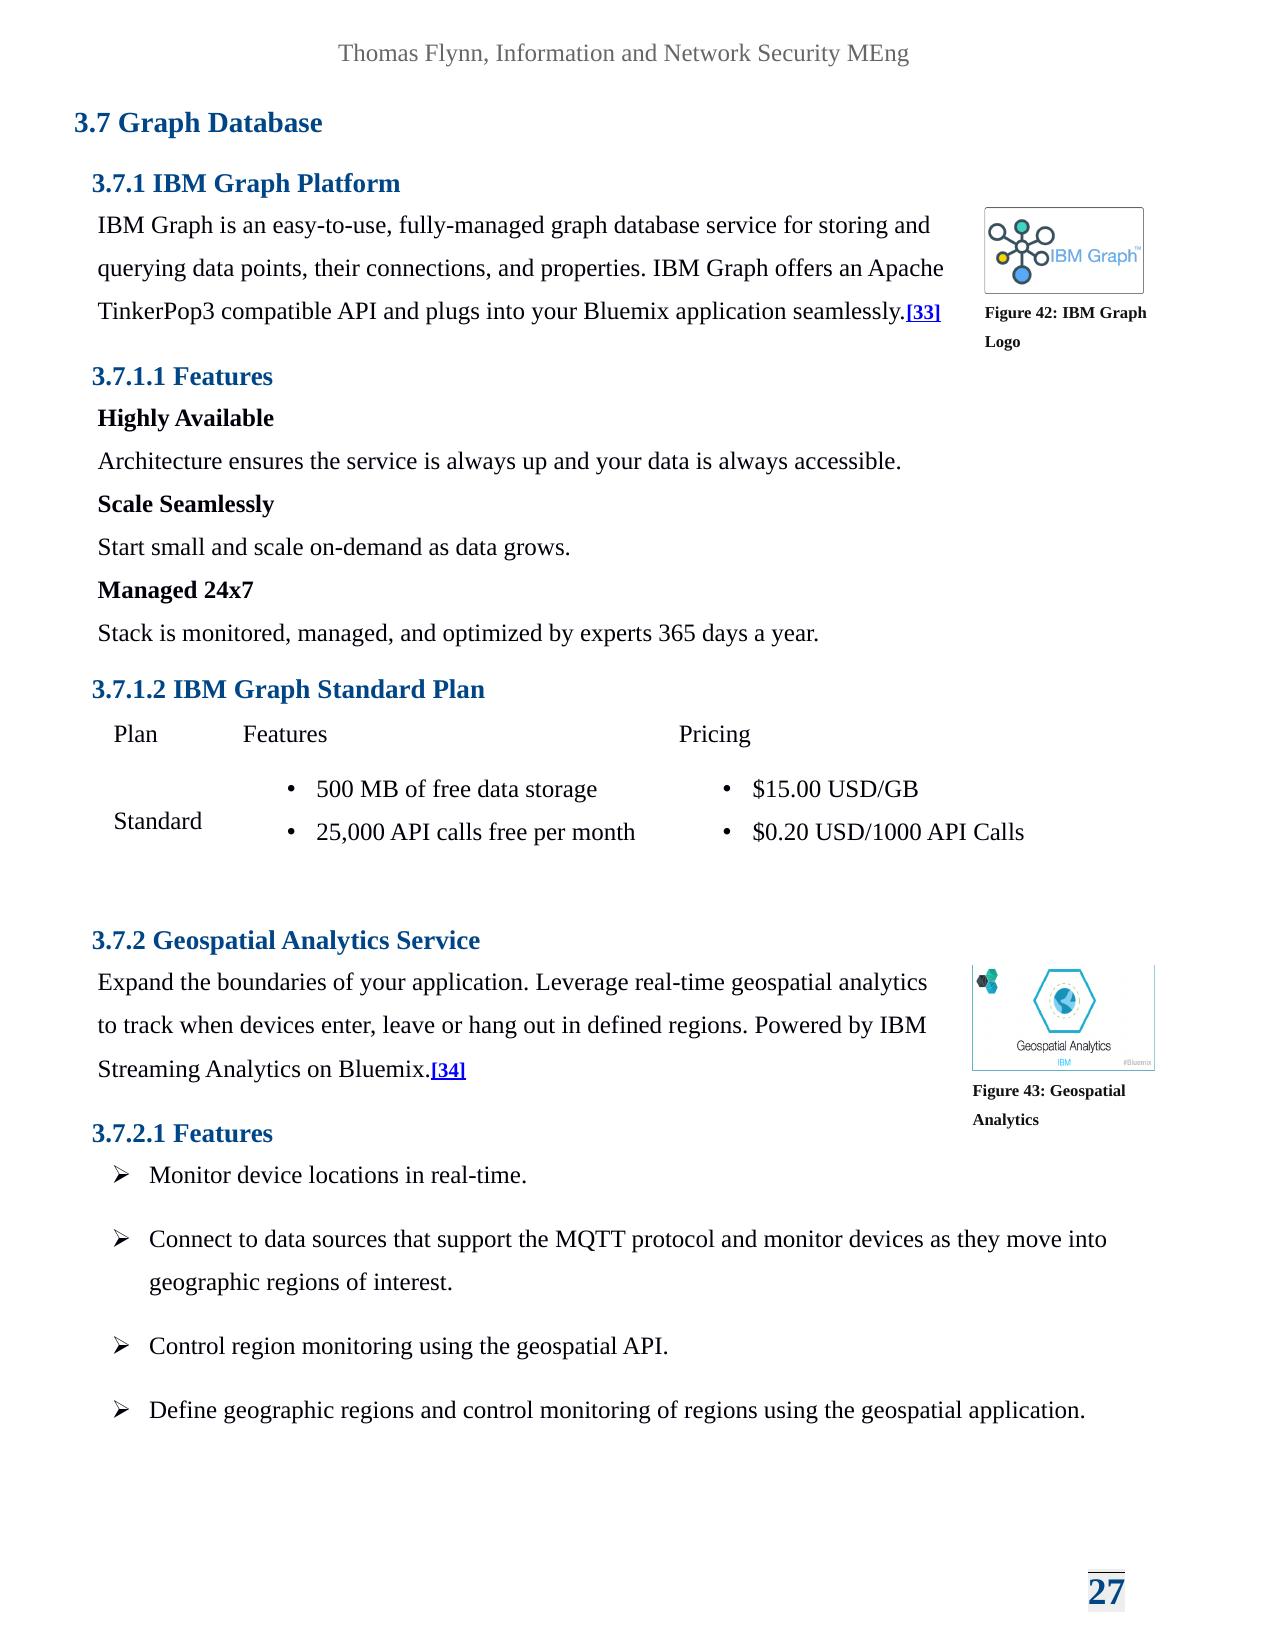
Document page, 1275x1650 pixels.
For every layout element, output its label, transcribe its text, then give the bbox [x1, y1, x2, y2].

text Architecture ensures the service is always up and your data is always accessible. [97, 446, 1125, 475]
table_cell 500 MB of free data storage 25,000 API calls free per month [216, 771, 652, 870]
table_header [74, 716, 87, 771]
list Connect to data sources that support the MQTT protocol and monitor devices as they move into geographic regions of interest. [111, 1224, 1125, 1296]
text IBM Graph is an easy-to-use, fully-managed graph database service for storing and querying data points, their connections, and properties. IBM Graph offers an Apache TinkerPop3 compatible API and plugs into your Bluemix application seamlessly.[33] [97, 210, 961, 325]
subtitle 3.7.1.2 IBM Graph Standard Plan [92, 673, 1125, 704]
subtitle 3.7.2 Geospatial Analytics Service [92, 924, 1192, 1128]
picture [972, 965, 1155, 1071]
text Expand the boundaries of your application. Leverage real-time geospatial analytics to track when devices enter, leave or hang out in defined regions. Powered by IBM Streaming Analytics on Bluemix.[34] [97, 967, 948, 1082]
text Managed 24x7 [97, 575, 1125, 604]
subtitle 3.7.2.1 Features [92, 1117, 1125, 1148]
list Monitor device locations in real-time. [111, 1160, 1125, 1189]
list Control region monitoring using the geospatial API. [111, 1331, 1125, 1360]
picture [984, 207, 1144, 294]
text Scale Seamlessly [97, 489, 1125, 518]
table_header Features [216, 716, 652, 771]
table_cell $15.00 USD/GB $0.20 USD/1000 API Calls [652, 771, 1107, 870]
subtitle 3.7.1.1 Features [92, 360, 1125, 391]
text Start small and scale on-demand as data grows. [97, 532, 1125, 561]
table_cell Standard [87, 771, 216, 870]
subtitle 3.7.1 IBM Graph Platform [92, 167, 1173, 351]
table_header Pricing [652, 716, 1107, 771]
text Figure 43: Geospatial Analytics [972, 965, 1192, 1128]
text Figure 42: IBM Graph Logo [984, 207, 1173, 351]
text Highly Available [97, 403, 1125, 432]
text Stack is monitored, managed, and optimized by experts 365 days a year. [97, 618, 1125, 647]
list Define geographic regions and control monitoring of regions using the geospatial application. [111, 1395, 1125, 1423]
table_cell [74, 771, 87, 870]
subtitle 3.7 Graph Database [74, 105, 1125, 138]
table_header Plan [87, 716, 216, 771]
